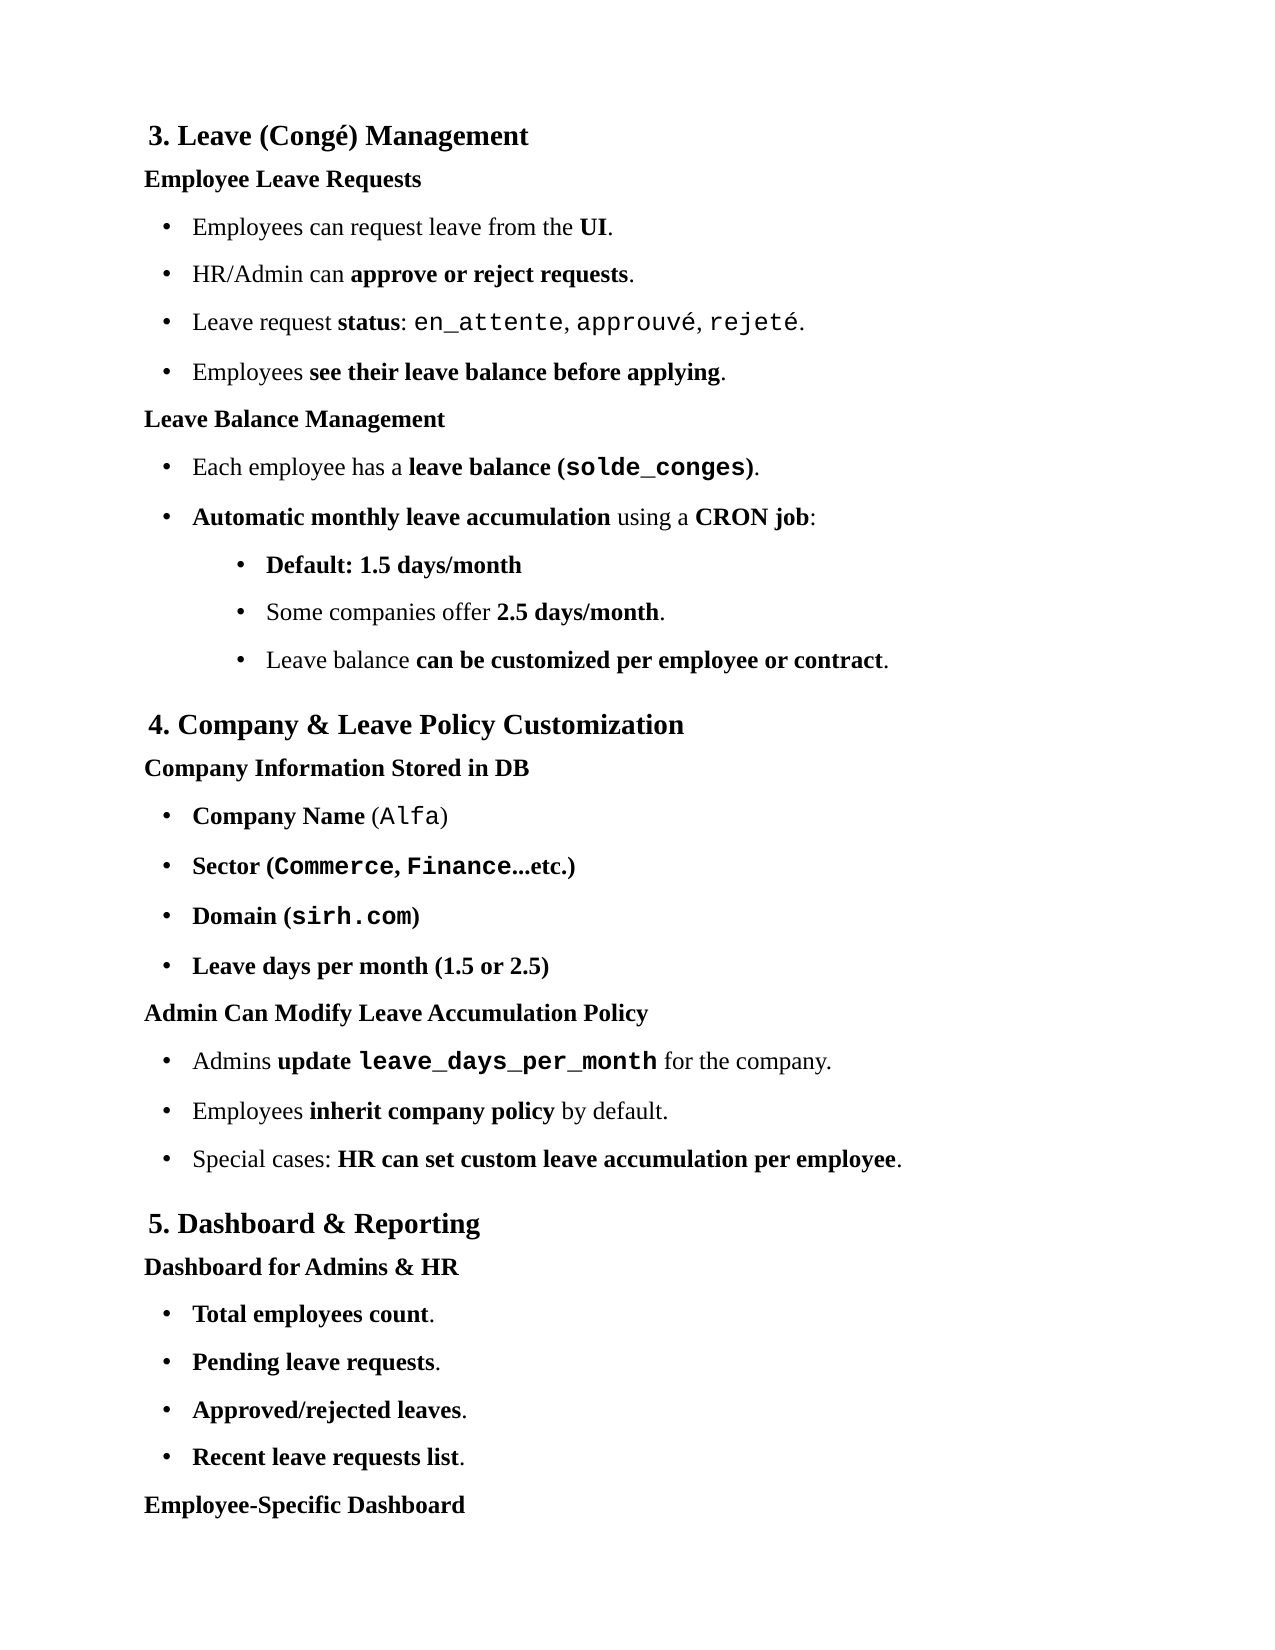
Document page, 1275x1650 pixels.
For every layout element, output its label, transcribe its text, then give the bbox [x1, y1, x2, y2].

list Default: 1.5 days/month [236, 550, 1157, 578]
list Sector (Commerce, Finance...etc.) [162, 851, 1157, 882]
list Leave days per month (1.5 or 2.5) [162, 951, 1157, 979]
text 🔹 Employee-Specific Dashboard [118, 1490, 1157, 1519]
list Leave balance can be customized per employee or contract. [236, 645, 1157, 674]
list Domain (sirh.com) [162, 901, 1157, 932]
list Leave request status: en_attente, approuvé, rejeté. [162, 307, 1157, 338]
text 🔹 Company Information Stored in DB [118, 753, 1157, 782]
list Some companies offer 2.5 days/month. [236, 597, 1157, 626]
list HR/Admin can approve or reject requests. [162, 259, 1157, 288]
subtitle ✅ 3. Leave (Congé) Management [118, 118, 1157, 152]
list Automatic monthly leave accumulation using a CRON job: [162, 502, 1157, 531]
text 🔹 Dashboard for Admins & HR [118, 1252, 1157, 1281]
list Admins update leave_days_per_month for the company. [162, 1046, 1157, 1077]
list Recent leave requests list. [162, 1442, 1157, 1471]
list Special cases: HR can set custom leave accumulation per employee. [162, 1144, 1157, 1172]
text 🔹 Leave Balance Management [118, 404, 1157, 433]
text 🔹 Employee Leave Requests [118, 164, 1157, 193]
subtitle ✅ 5. Dashboard & Reporting [118, 1206, 1157, 1239]
list Employees inherit company policy by default. [162, 1096, 1157, 1125]
list Approved/rejected leaves. [162, 1395, 1157, 1423]
list Employees see their leave balance before applying. [162, 357, 1157, 386]
list Pending leave requests. [162, 1347, 1157, 1376]
list Total employees count. [162, 1299, 1157, 1328]
list Company Name (Alfa) [162, 801, 1157, 832]
list Each employee has a leave balance (solde_conges). [162, 452, 1157, 483]
subtitle ✅ 4. Company & Leave Policy Customization [118, 707, 1157, 741]
list Employees can request leave from the UI. [162, 212, 1157, 241]
text 🔹 Admin Can Modify Leave Accumulation Policy [118, 998, 1157, 1027]
